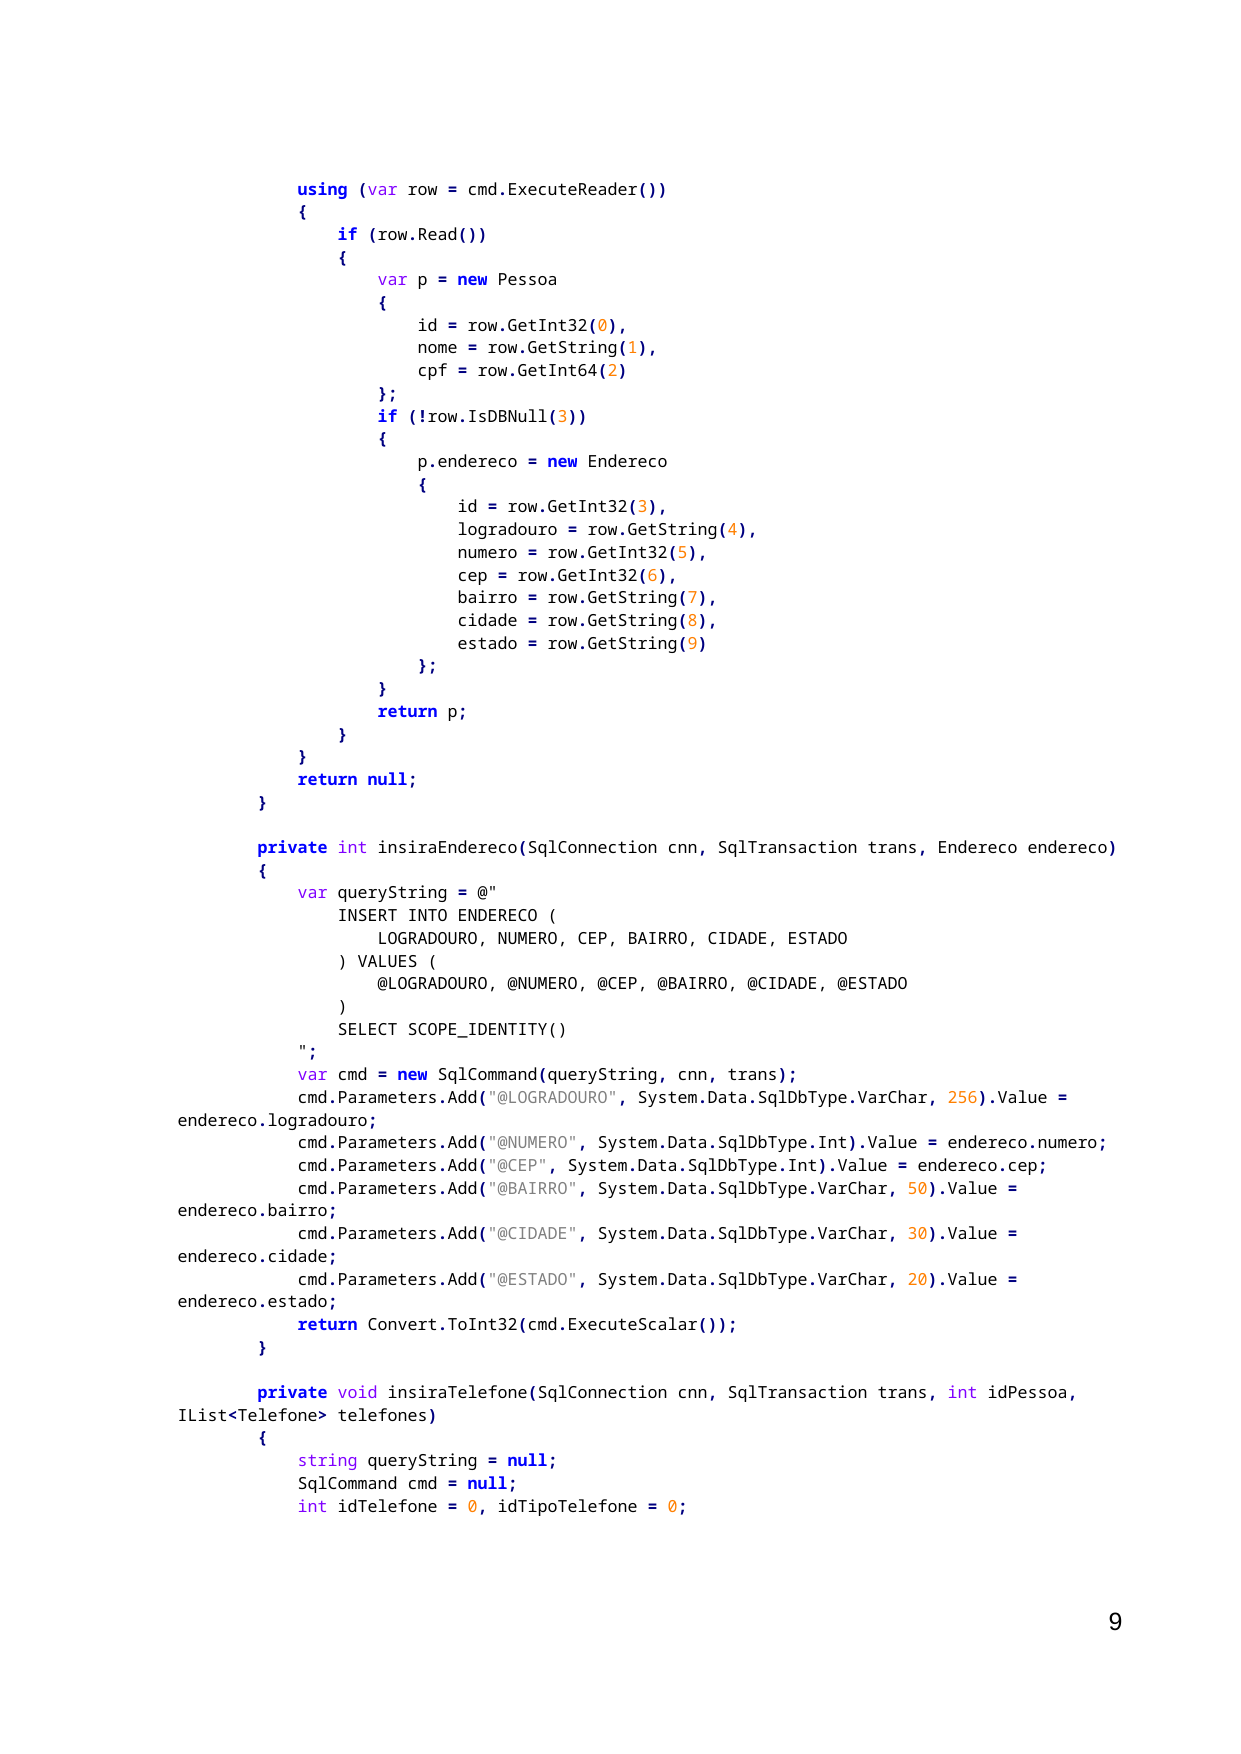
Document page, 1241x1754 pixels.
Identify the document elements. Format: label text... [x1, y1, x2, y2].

text { [177, 291, 1122, 313]
text } [177, 745, 1122, 768]
text if (!row.IsDBNull(3)) [177, 404, 1122, 427]
text cidade = row.GetString(8), [177, 609, 1122, 631]
text ) [177, 995, 1122, 1017]
text }; [177, 654, 1122, 677]
text { [177, 245, 1122, 268]
text logradouro = row.GetString(4), [177, 518, 1122, 541]
text }; [177, 382, 1122, 404]
text cep = row.GetInt32(6), [177, 563, 1122, 586]
text int idTelefone = 0, idTipoTelefone = 0; [177, 1494, 1122, 1517]
text var cmd = new SqlCommand(queryString, cnn, trans); [177, 1063, 1122, 1086]
text bairro = row.GetString(7), [177, 586, 1122, 609]
text numero = row.GetInt32(5), [177, 541, 1122, 563]
text nome = row.GetString(1), [177, 336, 1122, 359]
text string queryString = null; [177, 1449, 1122, 1472]
text id = row.GetInt32(0), [177, 313, 1122, 336]
text if (row.Read()) [177, 223, 1122, 245]
text LOGRADOURO, NUMERO, CEP, BAIRRO, CIDADE, ESTADO [177, 927, 1122, 949]
text } [177, 1335, 1122, 1358]
text SqlCommand cmd = null; [177, 1472, 1122, 1494]
text using (var row = cmd.ExecuteReader()) [177, 177, 1122, 200]
text } [177, 722, 1122, 745]
text { [177, 472, 1122, 495]
text estado = row.GetString(9) [177, 631, 1122, 654]
text { [177, 1426, 1122, 1449]
text private void insiraTelefone(SqlConnection cnn, SqlTransaction trans, int idPessoa, IList<Telefone> telefones) [177, 1381, 1122, 1426]
text ) VALUES ( [177, 949, 1122, 972]
text { [177, 858, 1122, 881]
text INSERT INTO ENDERECO ( [177, 904, 1122, 927]
text } [177, 677, 1122, 699]
text SELECT SCOPE_IDENTITY() [177, 1017, 1122, 1040]
text @LOGRADOURO, @NUMERO, @CEP, @BAIRRO, @CIDADE, @ESTADO [177, 972, 1122, 995]
text private int insiraEndereco(SqlConnection cnn, SqlTransaction trans, Endereco endereco) [177, 836, 1122, 858]
text var queryString = @" [177, 881, 1122, 904]
text cmd.Parameters.Add("@CEP", System.Data.SqlDbType.Int).Value = endereco.cep; [177, 1154, 1122, 1176]
text } [177, 790, 1122, 813]
text cpf = row.GetInt64(2) [177, 359, 1122, 382]
text return Convert.ToInt32(cmd.ExecuteScalar()); [177, 1313, 1122, 1335]
text cmd.Parameters.Add("@ESTADO", System.Data.SqlDbType.VarChar, 20).Value = endereco.estado; [177, 1267, 1122, 1313]
text cmd.Parameters.Add("@LOGRADOURO", System.Data.SqlDbType.VarChar, 256).Value = endereco.logradouro; [177, 1086, 1122, 1131]
text id = row.GetInt32(3), [177, 495, 1122, 518]
text cmd.Parameters.Add("@CIDADE", System.Data.SqlDbType.VarChar, 30).Value = endereco.cidade; [177, 1222, 1122, 1267]
text return null; [177, 768, 1122, 790]
text cmd.Parameters.Add("@NUMERO", System.Data.SqlDbType.Int).Value = endereco.numero; [177, 1131, 1122, 1154]
text "; [177, 1040, 1122, 1063]
text { [177, 427, 1122, 450]
text { [177, 200, 1122, 223]
text cmd.Parameters.Add("@BAIRRO", System.Data.SqlDbType.VarChar, 50).Value = endereco.bairro; [177, 1176, 1122, 1222]
text return p; [177, 699, 1122, 722]
text var p = new Pessoa [177, 268, 1122, 291]
text p.endereco = new Endereco [177, 450, 1122, 472]
